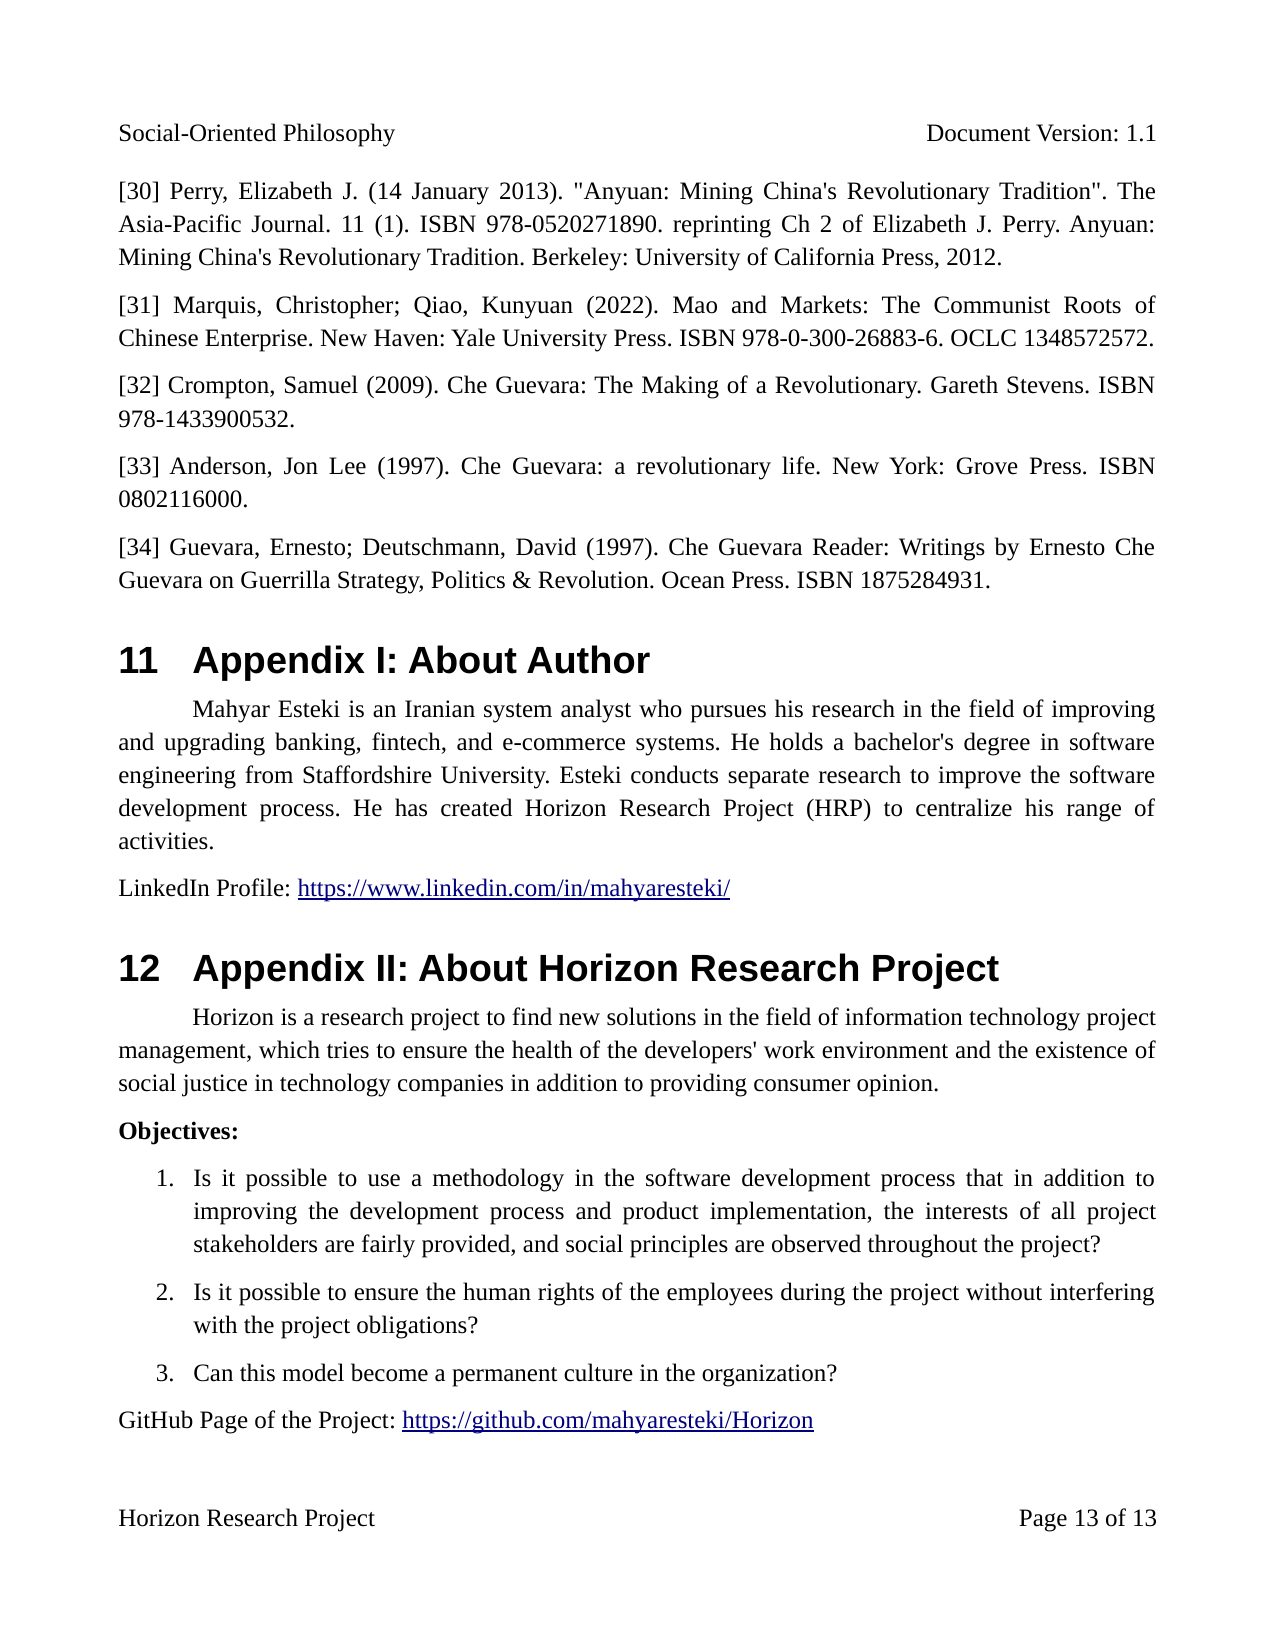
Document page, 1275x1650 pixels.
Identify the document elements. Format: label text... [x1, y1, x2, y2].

list Is it possible to use a methodology in the software development process that in addition to improving the development process and product implementation, the interests of all project stakeholders are fairly provided, and social principles are observed throughout the project? [156, 1163, 1157, 1258]
list Can this model become a permanent culture in the organization? [156, 1358, 1157, 1386]
text [33] Anderson, Jon Lee (1997). Che Guevara: a revolutionary life. New York: Grove Press. ISBN 0802116000. [118, 451, 1157, 513]
list Is it possible to ensure the human rights of the employees during the project without interfering with the project obligations? [156, 1277, 1157, 1339]
text [32] Crompton, Samuel (2009). Che Guevara: The Making of a Revolutionary. Gareth Stevens. ISBN 978-1433900532. [118, 371, 1157, 432]
text Horizon is a research project to find new solutions in the field of information technology project management, which tries to ensure the health of the developers' work environment and the existence of social justice in technology companies in addition to providing consumer opinion. [118, 1002, 1157, 1097]
text [34] Guevara, Ernesto; Deutschmann, David (1997). Che Guevara Reader: Writings by Ernesto Che Guevara on Guerrilla Strategy, Politics & Revolution. Ocean Press. ISBN 1875284931. [118, 532, 1157, 594]
text [31] Marquis, Christopher; Qiao, Kunyuan (2022). Mao and Markets: The Communist Roots of Chinese Enterprise. New Haven: Yale University Press. ISBN 978-0-300-26883-6. OCLC 1348572572. [118, 290, 1157, 352]
text [30] Perry, Elizabeth J. (14 January 2013). "Anyuan: Mining China's Revolutionary Tradition". The Asia-Pacific Journal. 11 (1). ISBN 978-0520271890. reprinting Ch 2 of Elizabeth J. Perry. Anyuan: Mining China's Revolutionary Tradition. Berkeley: University of California Press, 2012. [118, 176, 1157, 271]
text Objectives: [118, 1116, 1157, 1144]
subtitle Appendix II: About Horizon Research Project [118, 946, 1157, 989]
text GitHub Page of the Project: https://github.com/mahyaresteki/Horizon [118, 1405, 1157, 1434]
subtitle Appendix I: About Author [118, 637, 1157, 681]
text Mahyar Esteki is an Iranian system analyst who pursues his research in the field of improving and upgrading banking, fintech, and e-commerce systems. He holds a bachelor's degree in software engineering from Staffordshire University. Esteki conducts separate research to improve the software development process. He has created Horizon Research Project (HRP) to centralize his range of activities. [118, 694, 1157, 854]
text LinkedIn Profile: https://www.linkedin.com/in/mahyaresteki/ [118, 873, 1157, 902]
